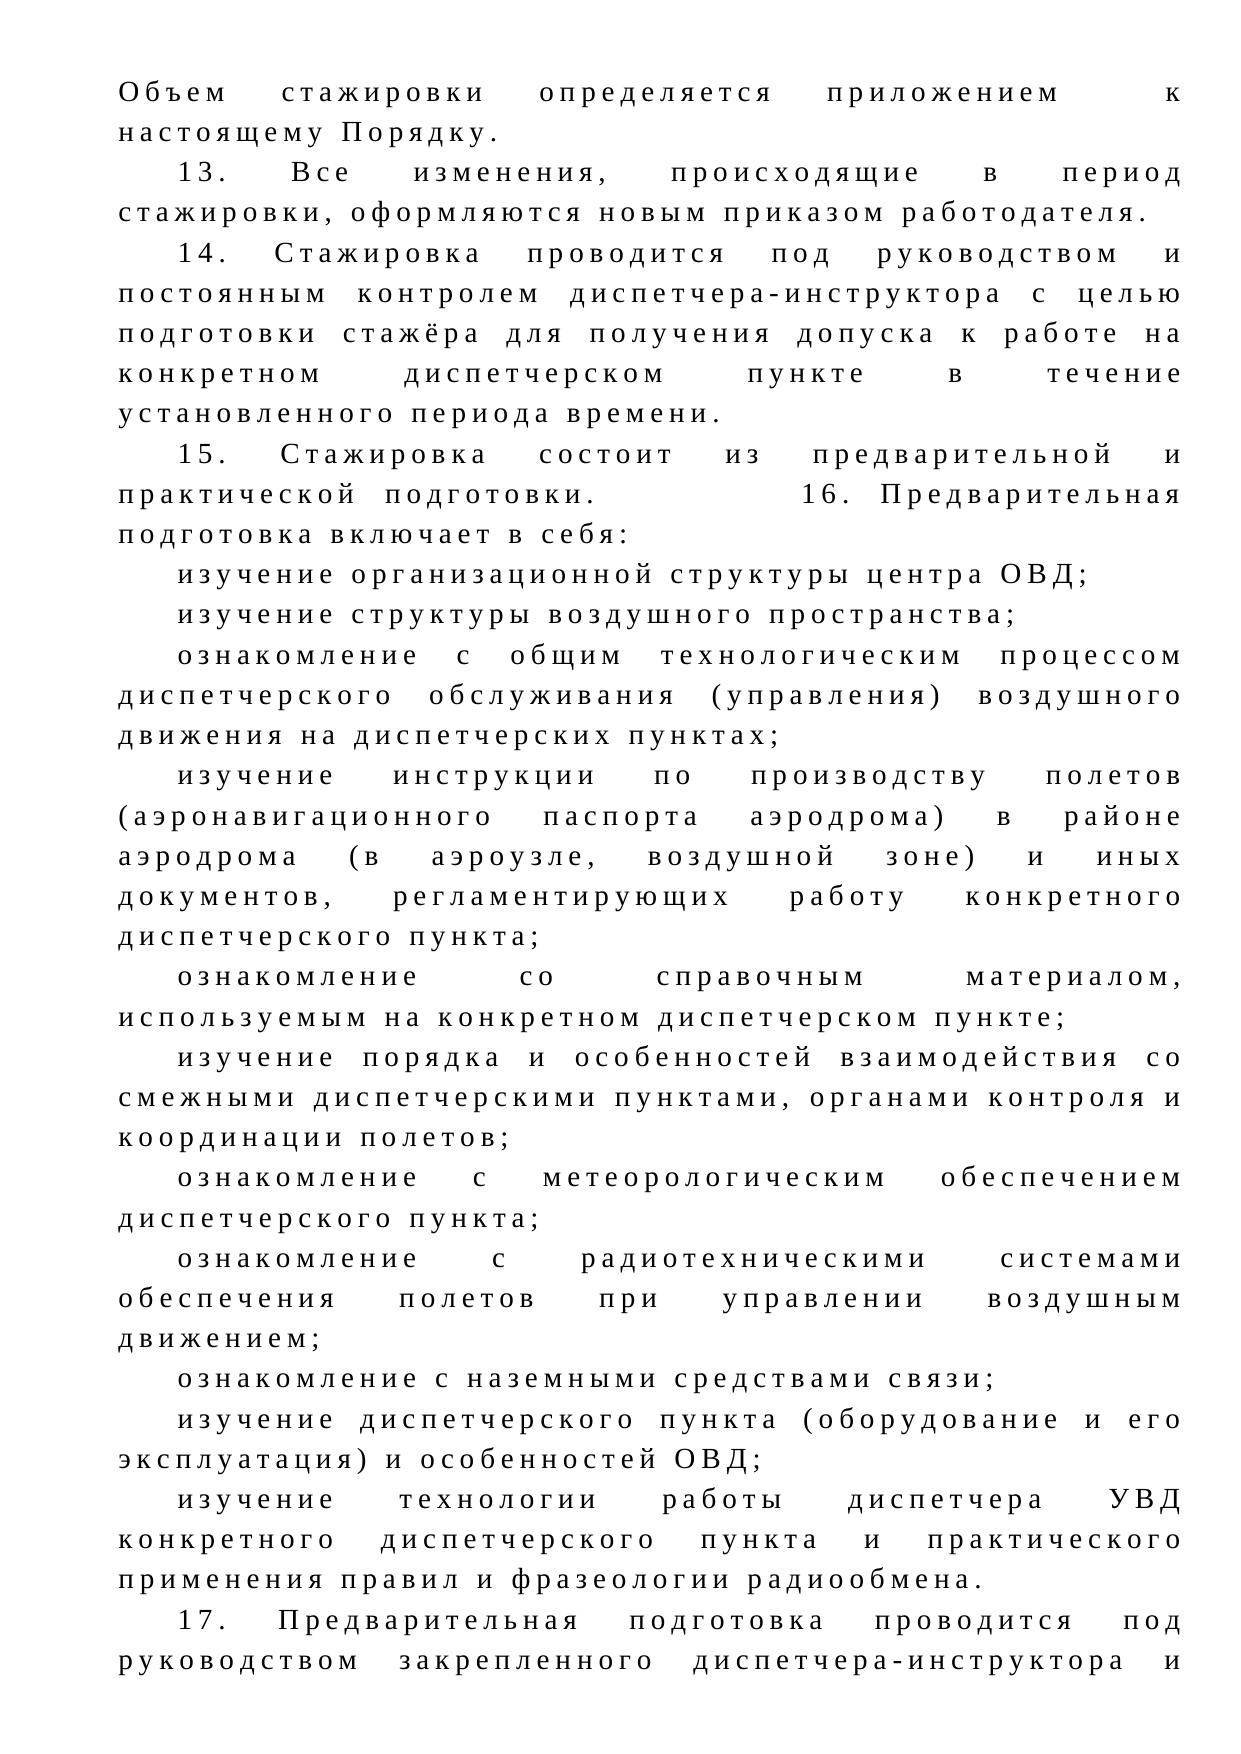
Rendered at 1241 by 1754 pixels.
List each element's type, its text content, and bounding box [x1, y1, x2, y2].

text изучение структуры воздушного пространства; [118, 597, 1181, 630]
text 14. Стажировка проводится под руководством и постоянным контролем диспетчера-инструктора с целью подготовки стажёра для получения допуска к работе на конкретном диспетчерском пункте в течение установленного периода времени. [118, 235, 1181, 429]
text изучение организационной структуры центра ОВД; [118, 556, 1181, 590]
text изучение диспетчерского пункта (оборудование и его эксплуатация) и особенностей ОВД; [118, 1401, 1181, 1474]
text ознакомление с радиотехническими системами обеспечения полетов при управлении воздушным движением; [118, 1240, 1181, 1354]
text изучение порядка и особенностей взаимодействия со смежными диспетчерскими пунктами, органами контроля и координации полетов; [118, 1039, 1181, 1153]
text Объем стажировки определяется приложением к настоящему Порядку. [118, 74, 1181, 148]
text 13. Все изменения, происходящие в период стажировки, оформляются новым приказом работодателя. [118, 154, 1181, 228]
text изучение инструкции по производству полетов (аэронавигационного паспорта аэродрома) в районе аэродрома (в аэроузле, воздушной зоне) и иных документов, регламентирующих работу конкретного диспетчерского пункта; [118, 757, 1181, 952]
text 15. Стажировка состоит из предварительной и практической подготовки. 16. Предварительная подготовка включает в себя: [118, 436, 1181, 550]
text ознакомление с общим технологическим процессом диспетчерского обслуживания (управления) воздушного движения на диспетчерских пунктах; [118, 637, 1181, 751]
text изучение технологии работы диспетчера УВД конкретного диспетчерского пункта и практического применения правил и фразеологии радиообмена. [118, 1481, 1181, 1595]
text ознакомление с наземными средствами связи; [118, 1361, 1181, 1394]
text ознакомление с метеорологическим обеспечением диспетчерского пункта; [118, 1159, 1181, 1233]
text ознакомление со справочным материалом, используемым на конкретном диспетчерском пункте; [118, 958, 1181, 1032]
text 17. Предварительная подготовка проводится под руководством закрепленного диспетчера-инструктора и [118, 1602, 1181, 1676]
